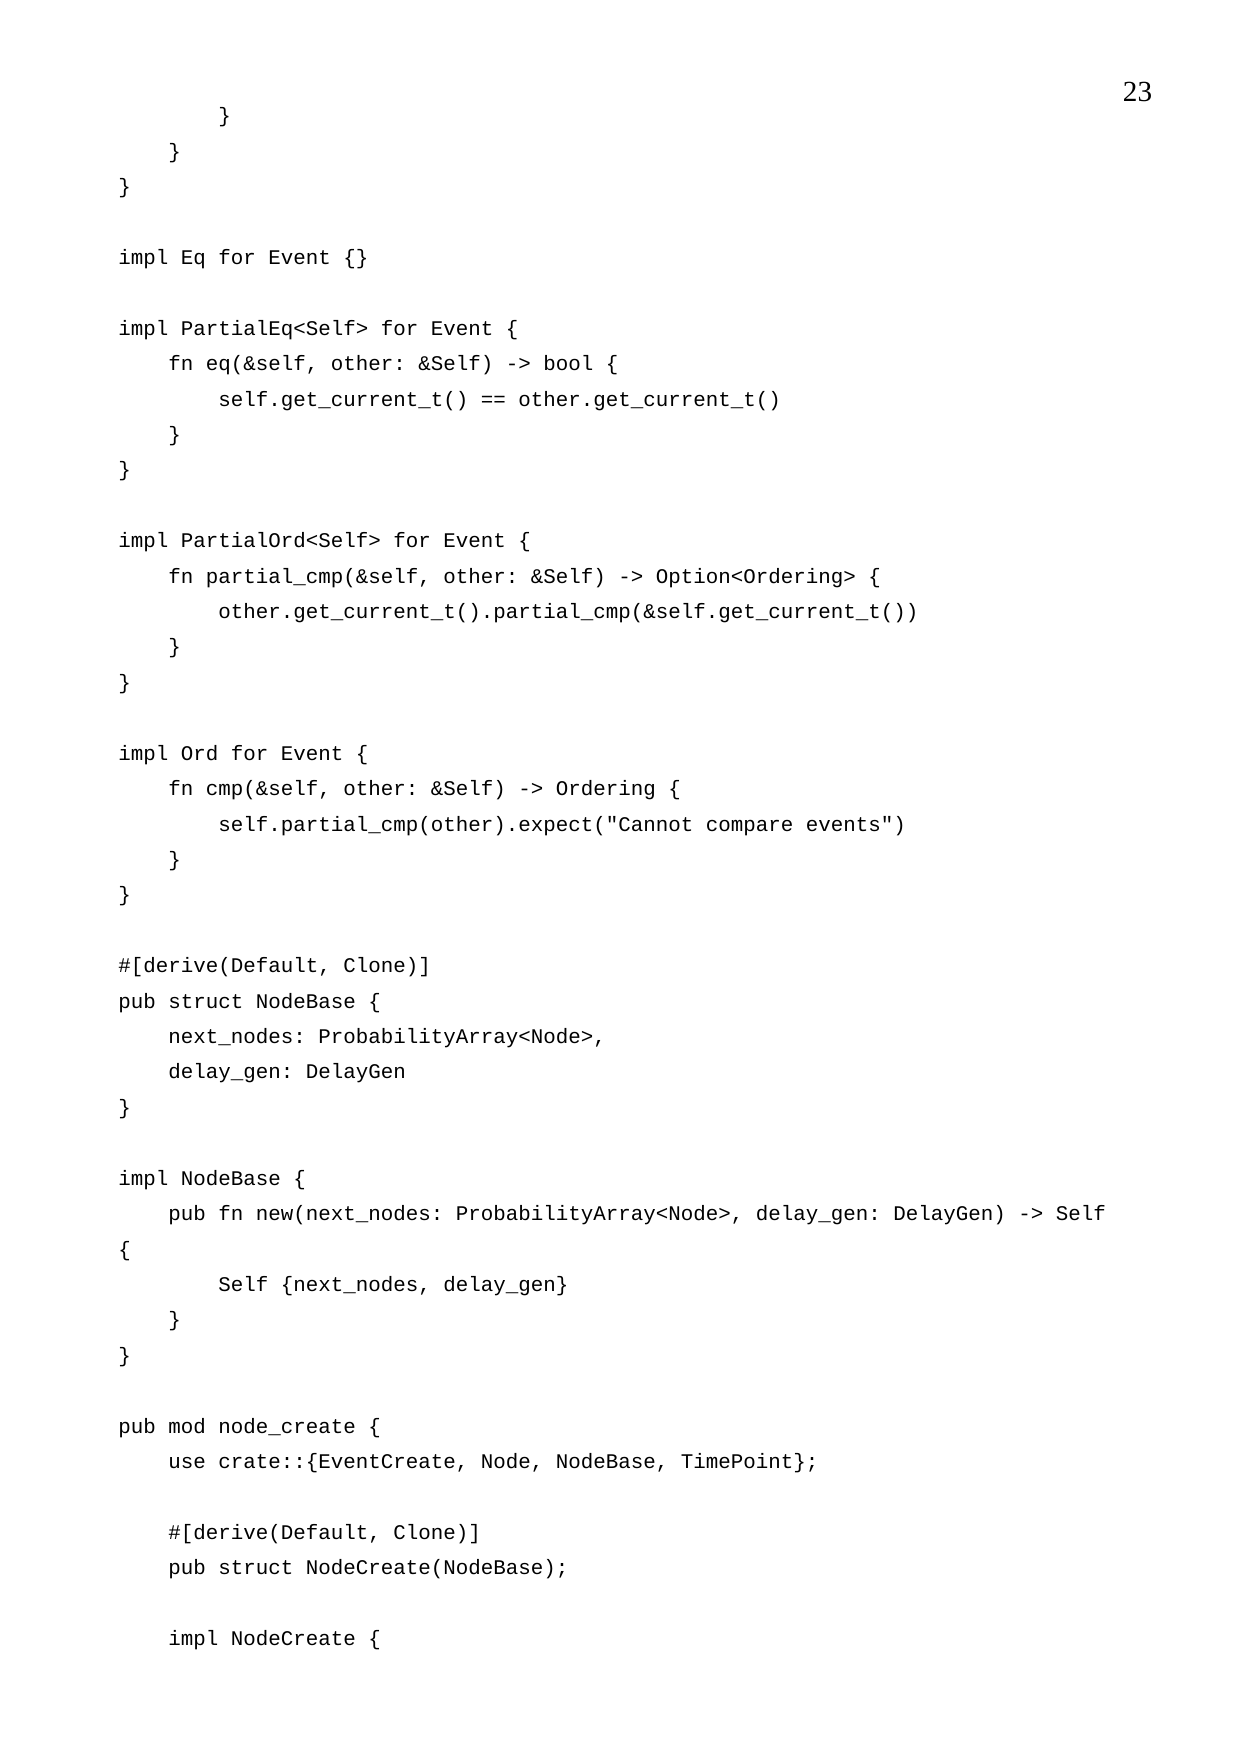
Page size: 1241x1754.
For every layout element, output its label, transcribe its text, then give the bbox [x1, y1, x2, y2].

text pub struct NodeCreate(NodeBase); [118, 1557, 1122, 1581]
text self.partial_cmp(other).expect("Cannot compare events") [118, 813, 1122, 837]
text } [118, 849, 1122, 873]
text pub fn new(next_nodes: ProbabilityArray<Node>, delay_gen: DelayGen) -> Self { [118, 1203, 1122, 1262]
text fn eq(&self, other: &Self) -> bool { [118, 353, 1122, 377]
text #[derive(Default, Clone)] [118, 955, 1122, 979]
text } [118, 1097, 1122, 1121]
text impl NodeBase { [118, 1168, 1122, 1191]
text } [118, 424, 1122, 448]
text } [118, 884, 1122, 908]
text pub struct NodeBase { [118, 991, 1122, 1014]
text pub mod node_create { [118, 1416, 1122, 1439]
text #[derive(Default, Clone)] [118, 1522, 1122, 1546]
text other.get_current_t().partial_cmp(&self.get_current_t()) [118, 601, 1122, 625]
text } [118, 176, 1122, 200]
text impl PartialEq<Self> for Event { [118, 318, 1122, 341]
text impl NodeCreate { [118, 1628, 1122, 1652]
text impl Ord for Event { [118, 743, 1122, 766]
text } [118, 459, 1122, 483]
text impl PartialOrd<Self> for Event { [118, 530, 1122, 554]
text Self {next_nodes, delay_gen} [118, 1274, 1122, 1298]
text } [118, 1345, 1122, 1368]
text } [118, 672, 1122, 696]
text impl Eq for Event {} [118, 247, 1122, 271]
text fn partial_cmp(&self, other: &Self) -> Option<Ordering> { [118, 566, 1122, 589]
text fn cmp(&self, other: &Self) -> Ordering { [118, 778, 1122, 802]
text } [118, 1309, 1122, 1333]
text } [118, 105, 1122, 129]
text } [118, 636, 1122, 660]
text next_nodes: ProbabilityArray<Node>, [118, 1026, 1122, 1050]
text } [118, 141, 1122, 164]
text self.get_current_t() == other.get_current_t() [118, 388, 1122, 412]
text use crate::{EventCreate, Node, NodeBase, TimePoint}; [118, 1451, 1122, 1475]
text delay_gen: DelayGen [118, 1061, 1122, 1085]
